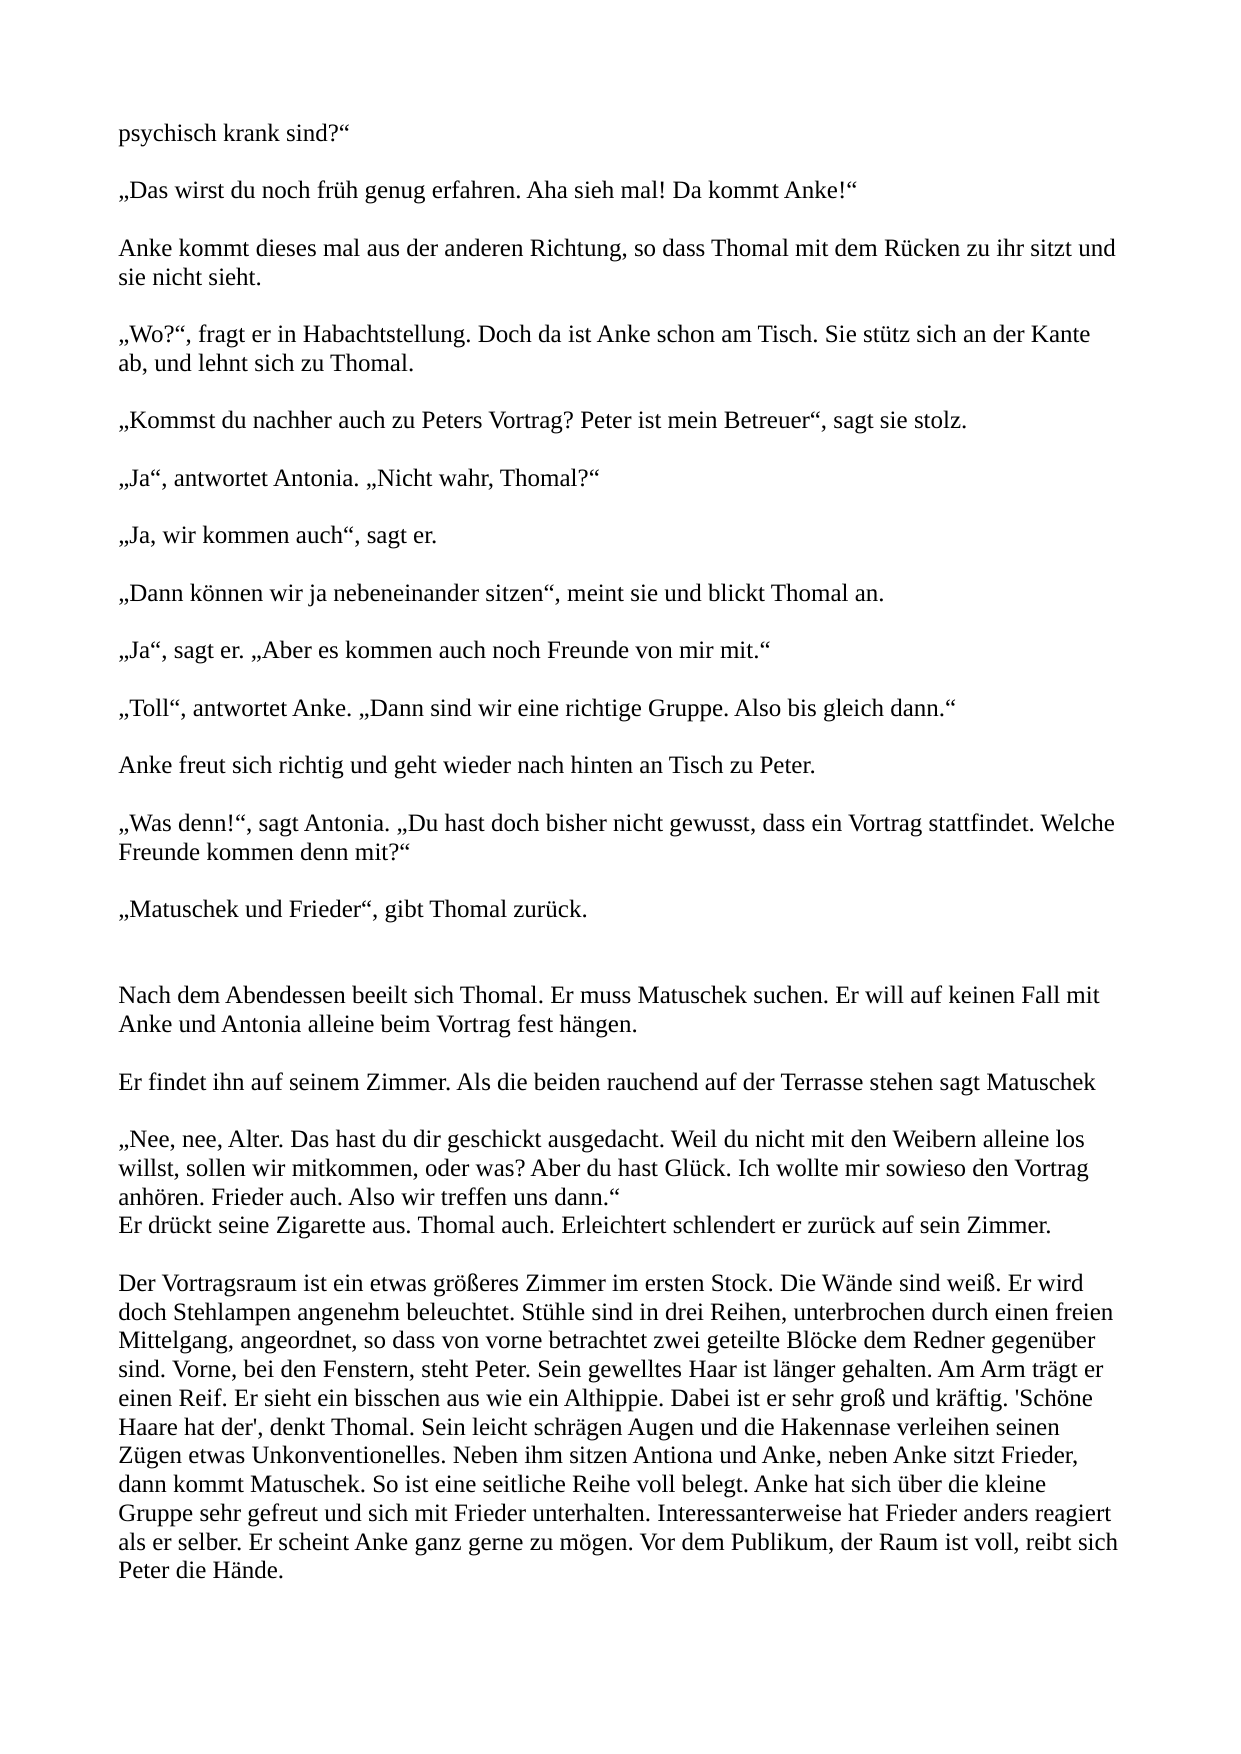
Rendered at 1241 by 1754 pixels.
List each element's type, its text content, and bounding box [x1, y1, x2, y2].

text „Toll“, antwortet Anke. „Dann sind wir eine richtige Gruppe. Also bis gleich dann.“ [118, 693, 1122, 722]
text „Wo?“, fragt er in Habachtstellung. Doch da ist Anke schon am Tisch. Sie stütz sich an der Kante ab, und lehnt sich zu Thomal. [118, 319, 1122, 377]
text Anke kommt dieses mal aus der anderen Richtung, so dass Thomal mit dem Rücken zu ihr sitzt und sie nicht sieht. [118, 233, 1122, 291]
text „Ja“, antwortet Antonia. „Nicht wahr, Thomal?“ [118, 463, 1122, 492]
text Er findet ihn auf seinem Zimmer. Als die beiden rauchend auf der Terrasse stehen sagt Matuschek [118, 1067, 1122, 1096]
text psychisch krank sind?“ [118, 118, 1122, 147]
text Nach dem Abendessen beeilt sich Thomal. Er muss Matuschek suchen. Er will auf keinen Fall mit Anke und Antonia alleine beim Vortrag fest hängen. [118, 981, 1122, 1038]
text „Das wirst du noch früh genug erfahren. Aha sieh mal! Da kommt Anke!“ [118, 176, 1122, 204]
text „Matuschek und Frieder“, gibt Thomal zurück. [118, 894, 1122, 923]
text Er drückt seine Zigarette aus. Thomal auch. Erleichtert schlendert er zurück auf sein Zimmer. [118, 1211, 1122, 1239]
text „Nee, nee, Alter. Das hast du dir geschickt ausgedacht. Weil du nicht mit den Weibern alleine los willst, sollen wir mitkommen, oder was? Aber du hast Glück. Ich wollte mir sowieso den Vortrag anhören. Frieder auch. Also wir treffen uns dann.“ [118, 1124, 1122, 1211]
text Anke freut sich richtig und geht wieder nach hinten an Tisch zu Peter. [118, 751, 1122, 779]
text „Ja“, sagt er. „Aber es kommen auch noch Freunde von mir mit.“ [118, 636, 1122, 664]
text „Ja, wir kommen auch“, sagt er. [118, 521, 1122, 549]
text Der Vortragsraum ist ein etwas größeres Zimmer im ersten Stock. Die Wände sind weiß. Er wird doch Stehlampen angenehm beleuchtet. Stühle sind in drei Reihen, unterbrochen durch einen freien Mittelgang, angeordnet, so dass von vorne betrachtet zwei geteilte Blöcke dem Redner gegenüber sind. Vorne, bei den Fenstern, steht Peter. Sein gewelltes Haar ist länger gehalten. Am Arm trägt er einen Reif. Er sieht ein bisschen aus wie ein Althippie. Dabei ist er sehr groß und kräftig. 'Schöne Haare hat der', denkt Thomal. Sein leicht schrägen Augen und die Hakennase verleihen seinen Zügen etwas Unkonventionelles. Neben ihm sitzen Antiona und Anke, neben Anke sitzt Frieder, dann kommt Matuschek. So ist eine seitliche Reihe voll belegt. Anke hat sich über die kleine Gruppe sehr gefreut und sich mit Frieder unterhalten. Interessanterweise hat Frieder anders reagiert als er selber. Er scheint Anke ganz gerne zu mögen. Vor dem Publikum, der Raum ist voll, reibt sich Peter die Hände. [118, 1268, 1122, 1584]
text „Dann können wir ja nebeneinander sitzen“, meint sie und blickt Thomal an. [118, 578, 1122, 607]
text „Kommst du nachher auch zu Peters Vortrag? Peter ist mein Betreuer“, sagt sie stolz. [118, 406, 1122, 434]
text „Was denn!“, sagt Antonia. „Du hast doch bisher nicht gewusst, dass ein Vortrag stattfindet. Welche Freunde kommen denn mit?“ [118, 808, 1122, 866]
